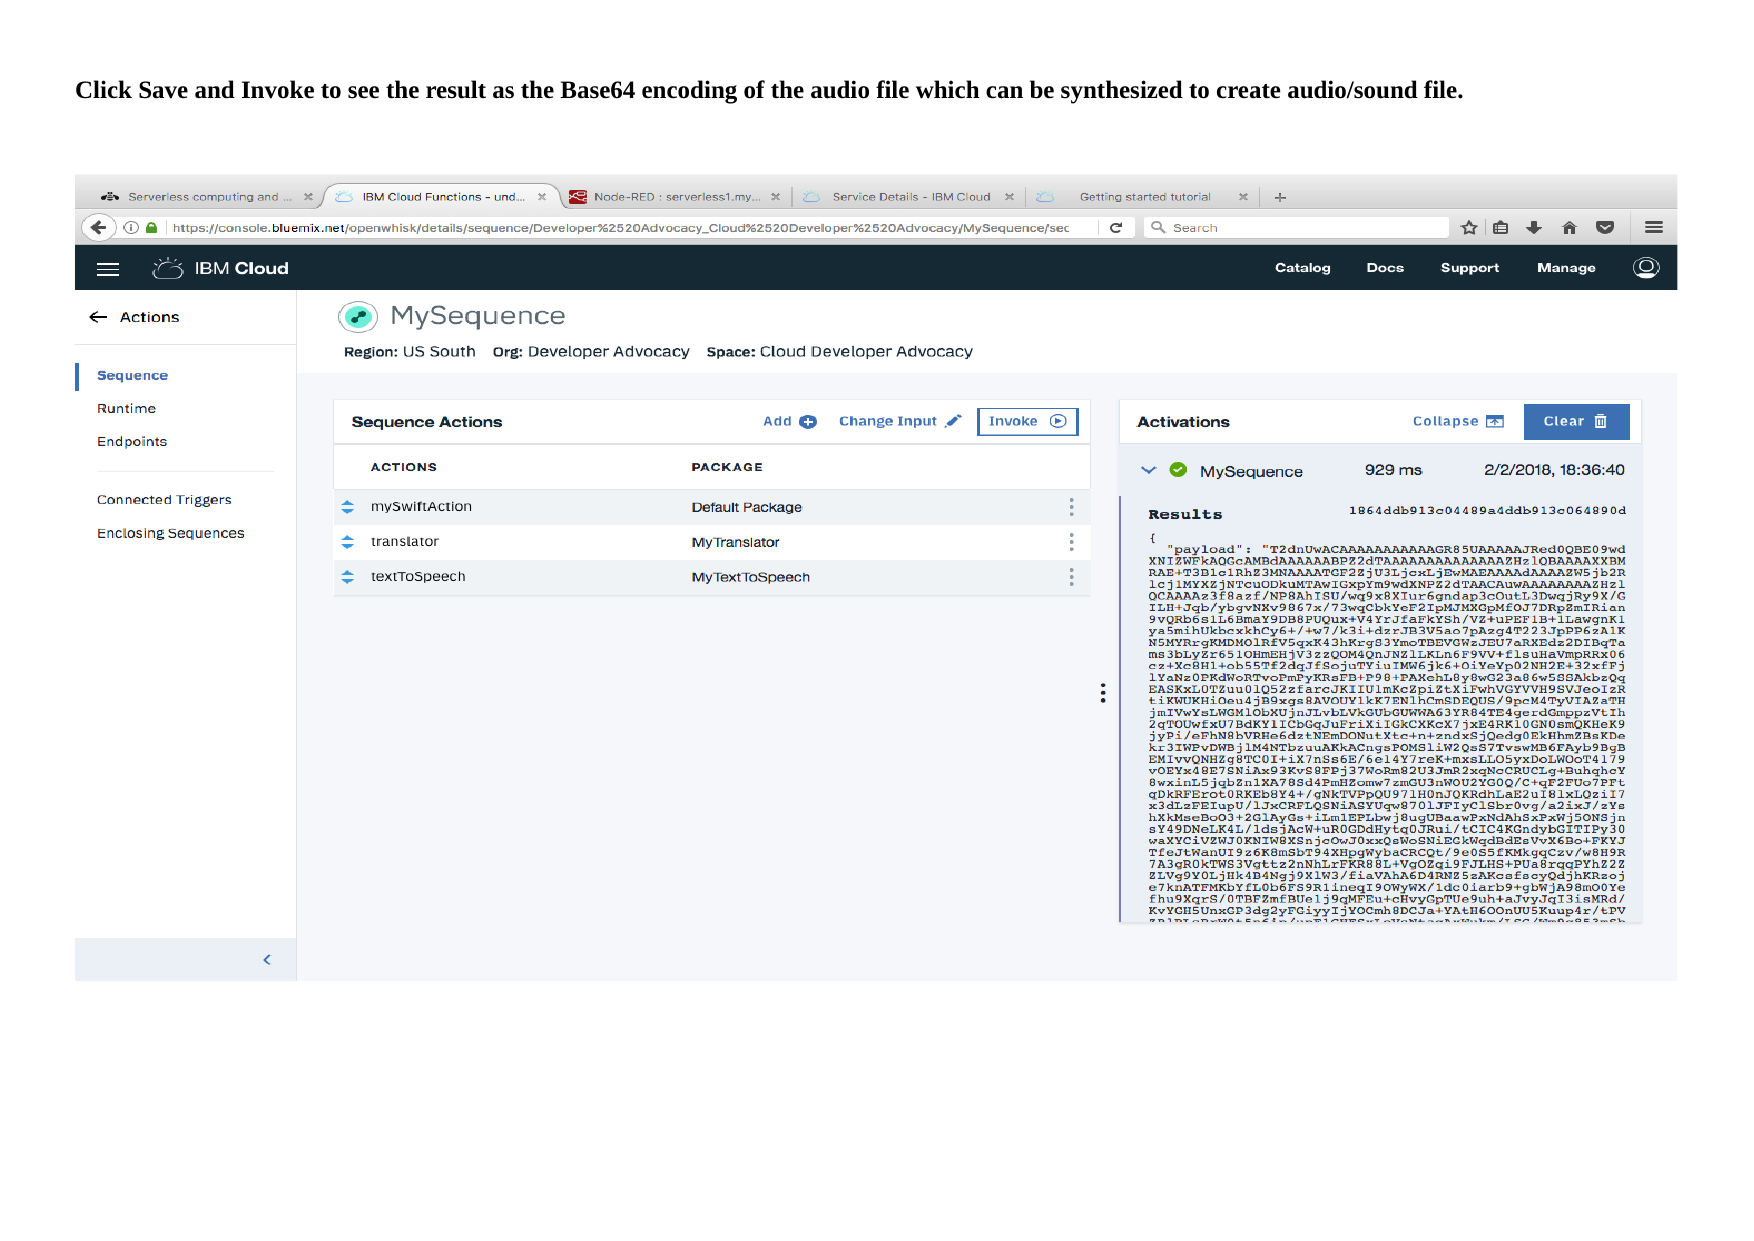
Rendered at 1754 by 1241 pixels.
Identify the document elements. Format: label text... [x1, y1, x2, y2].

subtitle Click Save and Invoke to see the result as the Base64 encoding of the audio file which can be synthesized to create audio/sound file. [75, 75, 1679, 161]
